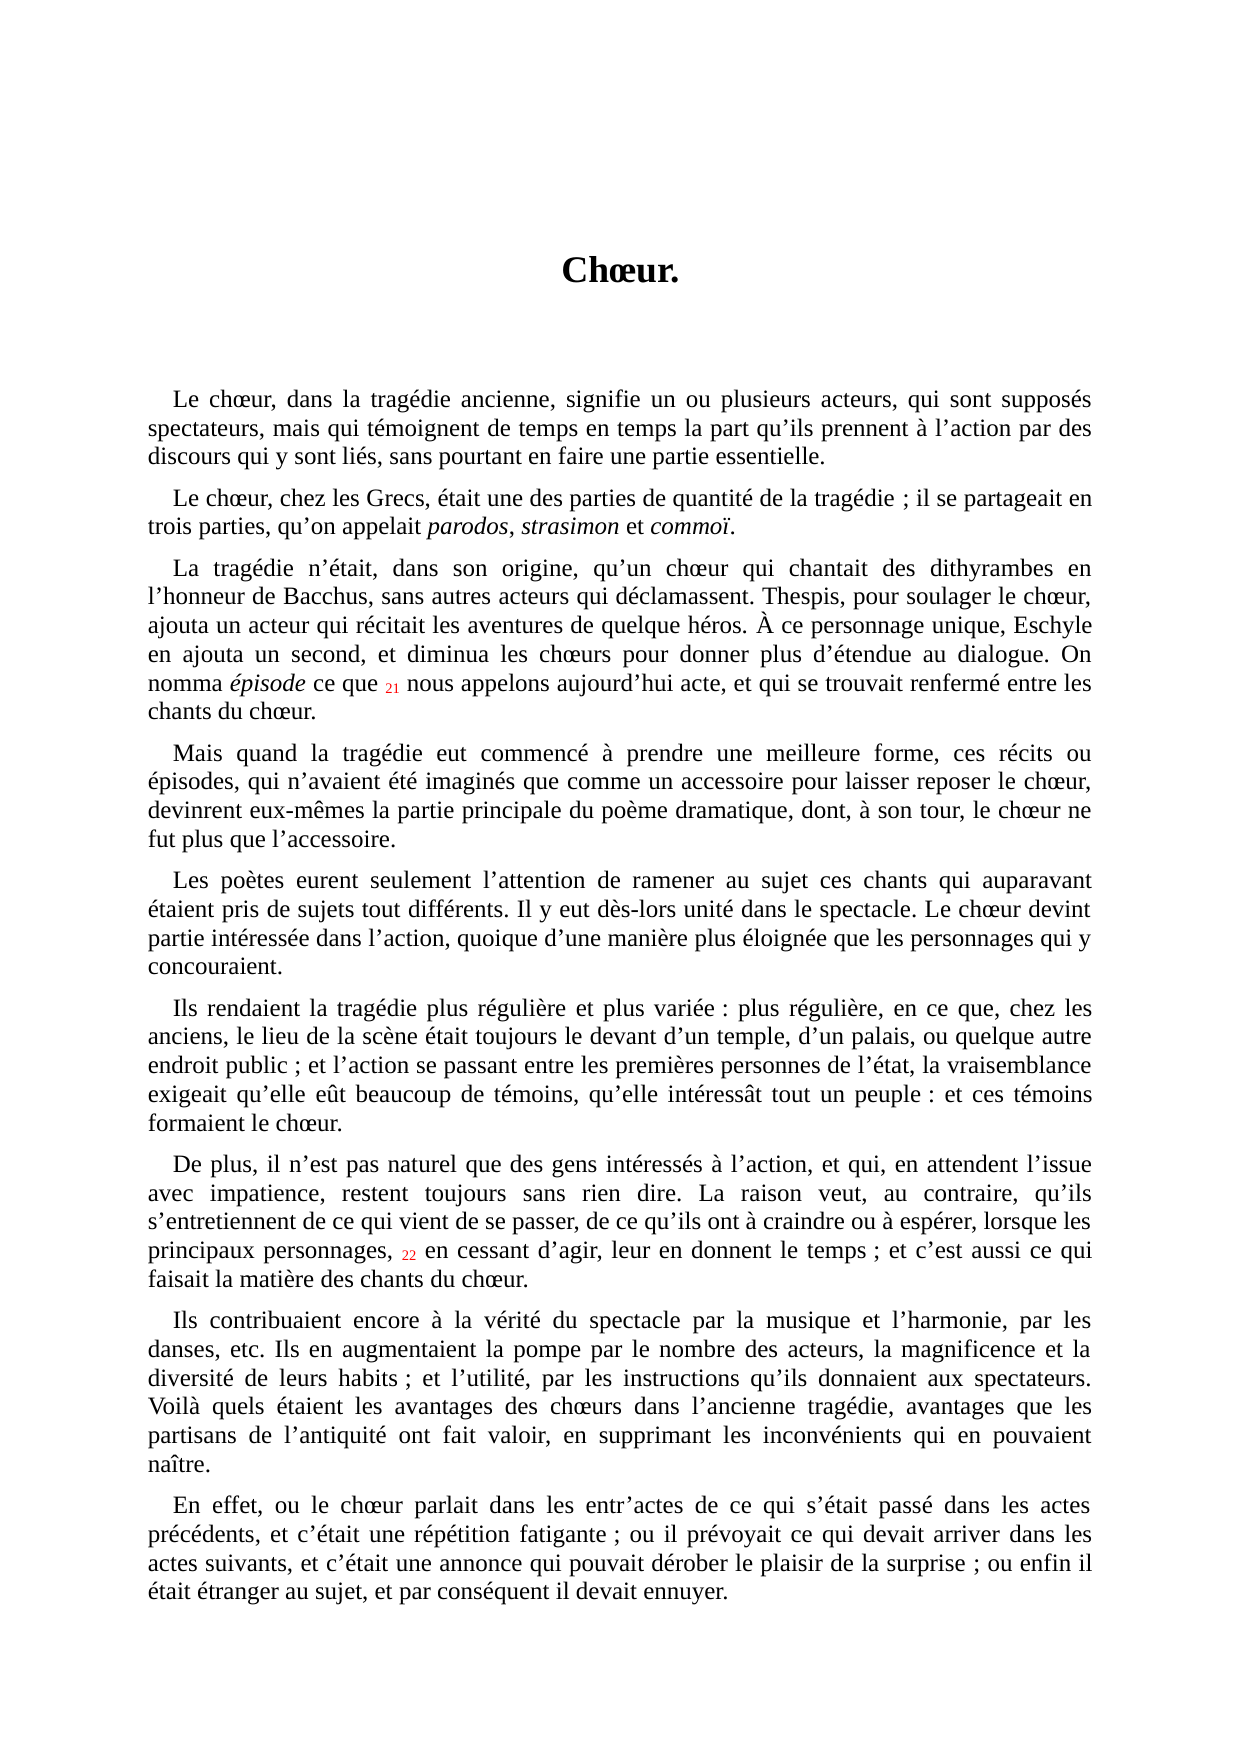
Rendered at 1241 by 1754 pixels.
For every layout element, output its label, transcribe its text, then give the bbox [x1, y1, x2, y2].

text Le chœur, chez les Grecs, était une des parties de quantité de la tragédie ; il se partageait en trois parties, qu’on appelait parodos, strasimon et commoï. [148, 483, 1093, 540]
text Mais quand la tragédie eut commencé à prendre une meilleure forme, ces récits ou épisodes, qui n’avaient été imaginés que comme un accessoire pour laisser reposer le chœur, devinrent eux-mêmes la partie principale du poème dramatique, dont, à son tour, le chœur ne fut plus que l’accessoire. [148, 738, 1093, 853]
text Les poètes eurent seulement l’attention de ramener au sujet ces chants qui auparavant étaient pris de sujets tout différents. Il y eut dès-lors unité dans le spectacle. Le chœur devint partie intéressée dans l’action, quoique d’une manière plus éloignée que les personnages qui y concouraient. [148, 865, 1093, 980]
text De plus, il n’est pas naturel que des gens intéressés à l’action, et qui, en attendent l’issue avec impatience, restent toujours sans rien dire. La raison veut, au contraire, qu’ils s’entretiennent de ce qui vient de se passer, de ce qu’ils ont à craindre ou à espérer, lorsque les principaux personnages, 22 en cessant d’agir, leur en donnent le temps ; et c’est aussi ce qui faisait la matière des chants du chœur. [148, 1149, 1093, 1293]
subtitle Chœur. [148, 248, 1093, 291]
text Le chœur, dans la tragédie ancienne, signifie un ou plusieurs acteurs, qui sont supposés spectateurs, mais qui témoignent de temps en temps la part qu’ils prennent à l’action par des discours qui y sont liés, sans pourtant en faire une partie essentielle. [148, 384, 1093, 470]
text Ils contribuaient encore à la vérité du spectacle par la musique et l’harmonie, par les danses, etc. Ils en augmentaient la pompe par le nombre des acteurs, la magnificence et la diversité de leurs habits ; et l’utilité, par les instructions qu’ils donnaient aux spectateurs. Voilà quels étaient les avantages des chœurs dans l’ancienne tragédie, avantages que les partisans de l’antiquité ont fait valoir, en supprimant les inconvénients qui en pouvaient naître. [148, 1305, 1093, 1478]
text La tragédie n’était, dans son origine, qu’un chœur qui chantait des dithyrambes en l’honneur de Bacchus, sans autres acteurs qui déclamassent. Thespis, pour soulager le chœur, ajouta un acteur qui récitait les aventures de quelque héros. À ce personnage unique, Eschyle en ajouta un second, et diminua les chœurs pour donner plus d’étendue au dialogue. On nomma épisode ce que 21 nous appelons aujourd’hui acte, et qui se trouvait renfermé entre les chants du chœur. [148, 553, 1093, 725]
text Ils rendaient la tragédie plus régulière et plus variée : plus régulière, en ce que, chez les anciens, le lieu de la scène était toujours le devant d’un temple, d’un palais, ou quelque autre endroit public ; et l’action se passant entre les premières personnes de l’état, la vraisemblance exigeait qu’elle eût beaucoup de témoins, qu’elle intéressât tout un peuple : et ces témoins formaient le chœur. [148, 993, 1093, 1136]
text En effet, ou le chœur parlait dans les entr’actes de ce qui s’était passé dans les actes précédents, et c’était une répétition fatigante ; ou il prévoyait ce qui devait arriver dans les actes suivants, et c’était une annonce qui pouvait dérober le plaisir de la surprise ; ou enfin il était étranger au sujet, et par conséquent il devait ennuyer. [148, 1490, 1093, 1605]
